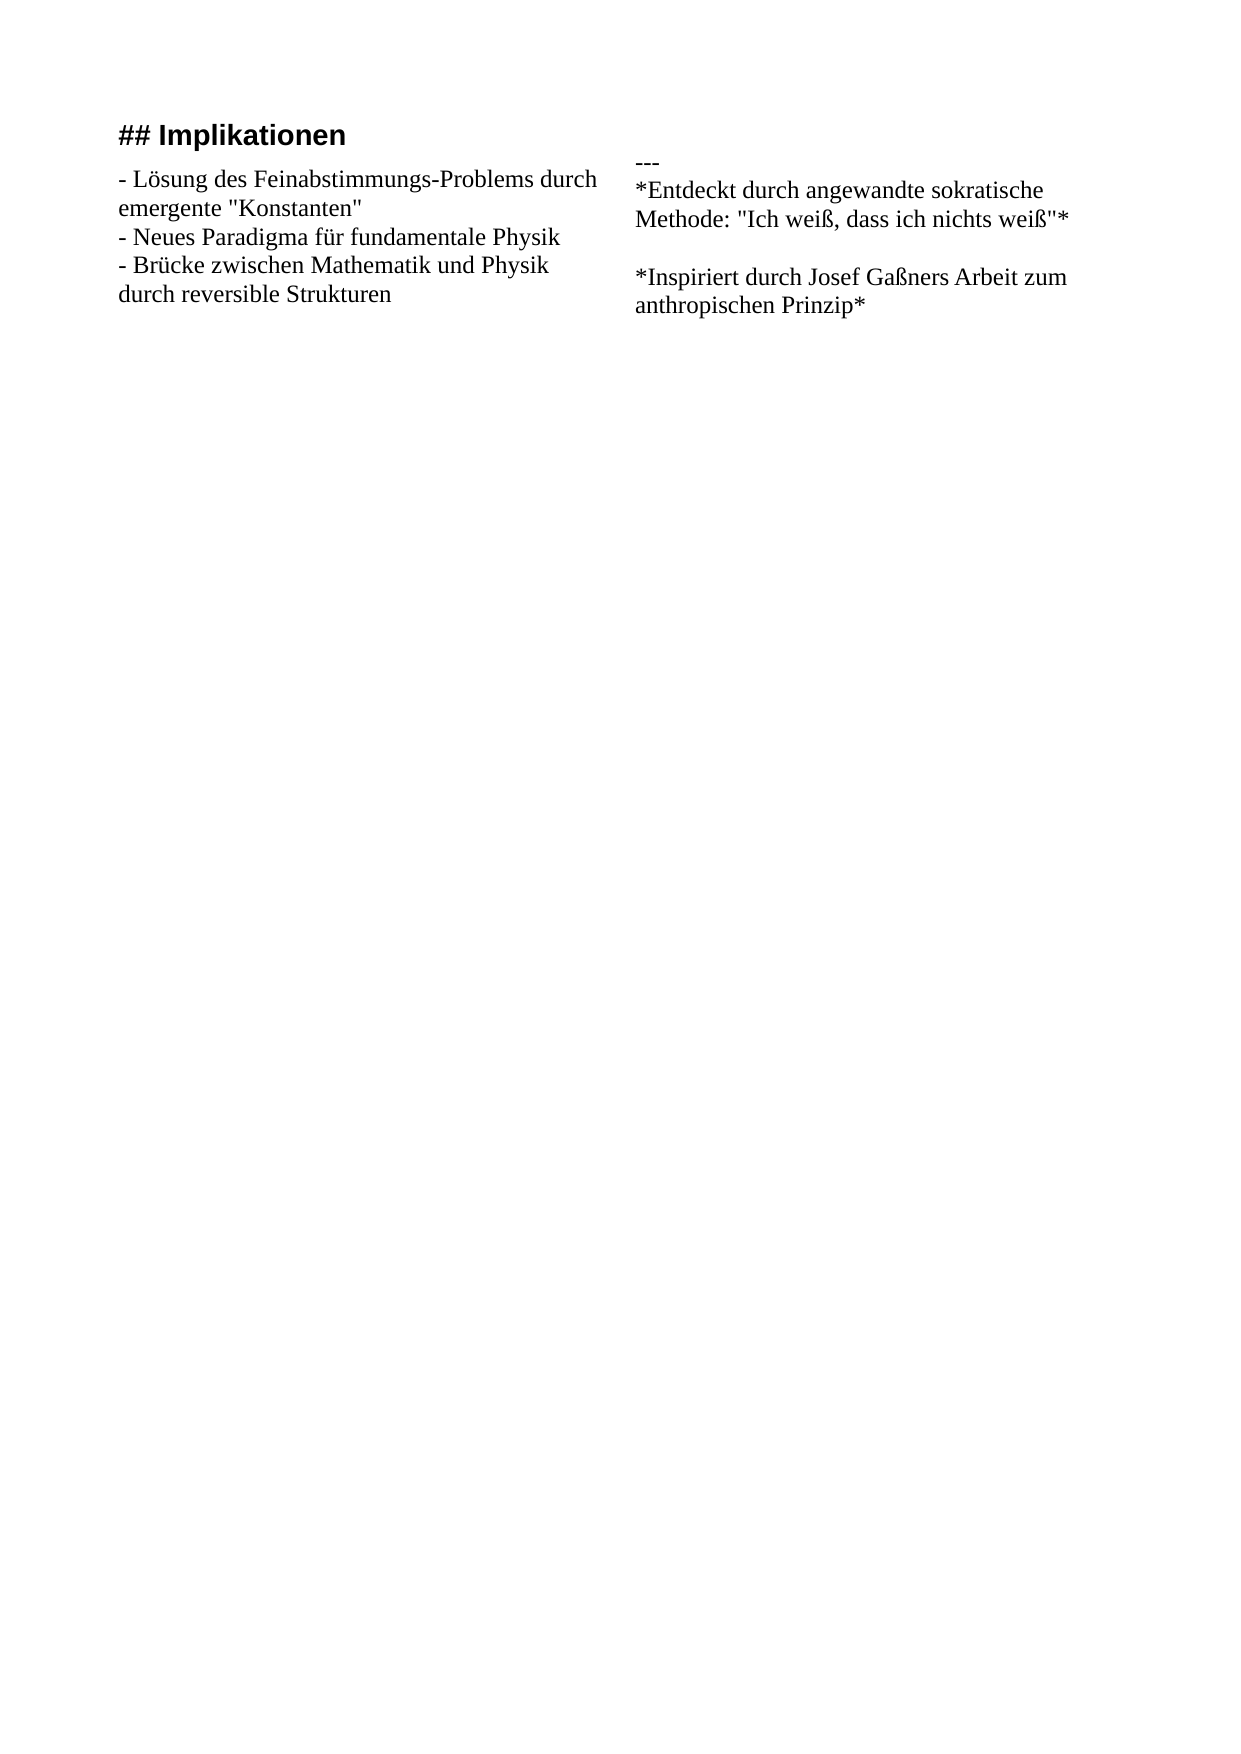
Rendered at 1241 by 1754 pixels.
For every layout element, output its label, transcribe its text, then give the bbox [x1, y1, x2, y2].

text - Lösung des Feinabstimmungs-Problems durch emergente "Konstanten" [118, 164, 605, 222]
subtitle ## Implikationen [118, 118, 605, 152]
text *Entdeckt durch angewandte sokratische Methode: "Ich weiß, dass ich nichts weiß"* [635, 176, 1122, 233]
text *Inspiriert durch Josef Gaßners Arbeit zum anthropischen Prinzip* [635, 262, 1122, 319]
text - Neues Paradigma für fundamentale Physik [118, 222, 605, 250]
text --- [635, 147, 1122, 176]
text - Brücke zwischen Mathematik und Physik durch reversible Strukturen [118, 250, 605, 308]
